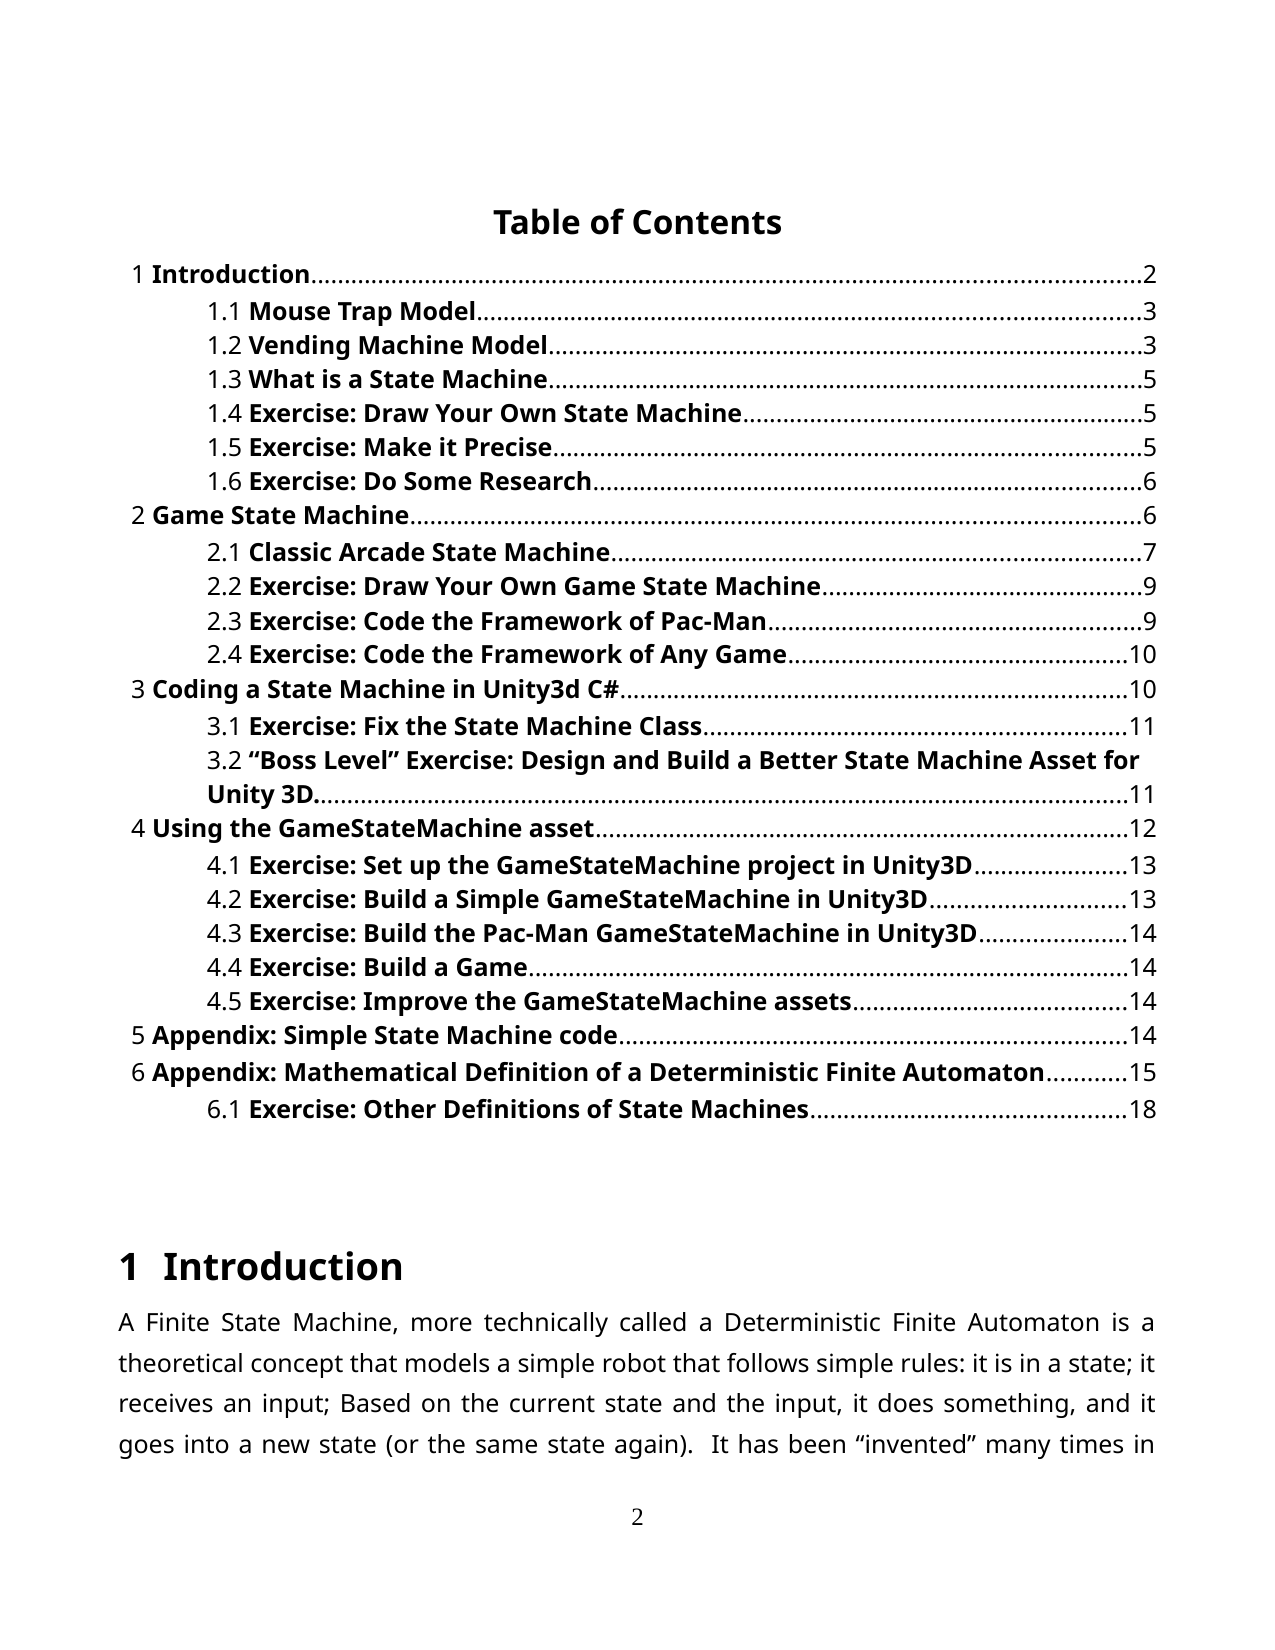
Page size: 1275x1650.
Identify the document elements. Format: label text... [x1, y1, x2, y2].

text 2.1 Classic Arcade State Machine 7 [207, 535, 1157, 569]
text 4.4 Exercise: Build a Game 14 [207, 950, 1157, 984]
text 4.1 Exercise: Set up the GameStateMachine project in Unity3D 13 [207, 848, 1157, 882]
text 3 Coding a State Machine in Unity3d C# 10 [118, 671, 1157, 705]
text 4.2 Exercise: Build a Simple GameStateMachine in Unity3D 13 [207, 882, 1157, 916]
text 2.3 Exercise: Code the Framework of Pac-Man 9 [207, 603, 1157, 637]
text 1 Introduction 2 [118, 256, 1157, 291]
text 1.1 Mouse Trap Model 3 [207, 293, 1157, 328]
text 1.4 Exercise: Draw Your Own State Machine 5 [207, 396, 1157, 430]
text 6.1 Exercise: Other Definitions of State Machines 18 [207, 1092, 1157, 1126]
text 2 Game State Machine 6 [118, 498, 1157, 532]
text 2.2 Exercise: Draw Your Own Game State Machine 9 [207, 569, 1157, 603]
text 2.4 Exercise: Code the Framework of Any Game 10 [207, 637, 1157, 671]
text 4.3 Exercise: Build the Pac-Man GameStateMachine in Unity3D 14 [207, 916, 1157, 950]
text 1.5 Exercise: Make it Precise 5 [207, 430, 1157, 464]
text 5 Appendix: Simple State Machine code 14 [118, 1018, 1157, 1052]
subtitle Table of Contents [118, 198, 1157, 244]
text 6 Appendix: Mathematical Definition of a Deterministic Finite Automaton 15 [118, 1055, 1157, 1089]
text 3.2 “Boss Level” Exercise: Design and Build a Better State Machine Asset for Unity 3D. 11 [207, 742, 1157, 811]
text 3.1 Exercise: Fix the State Machine Class 11 [207, 708, 1157, 742]
text 1.2 Vending Machine Model 3 [207, 328, 1157, 362]
text A Finite State Machine, more technically called a Deterministic Finite Automaton is a theoretical concept that models a simple robot that follows simple rules: it is in a state; it receives an input; Based on the current state and the input, it does something, and it goes into a new state (or the same state again). It has been “invented” many times in [118, 1304, 1157, 1461]
text 1.6 Exercise: Do Some Research 6 [207, 464, 1157, 498]
text 4.5 Exercise: Improve the GameStateMachine assets 14 [207, 984, 1157, 1018]
text 4 Using the GameStateMachine asset 12 [118, 811, 1157, 844]
text 1.3 What is a State Machine 5 [207, 362, 1157, 396]
